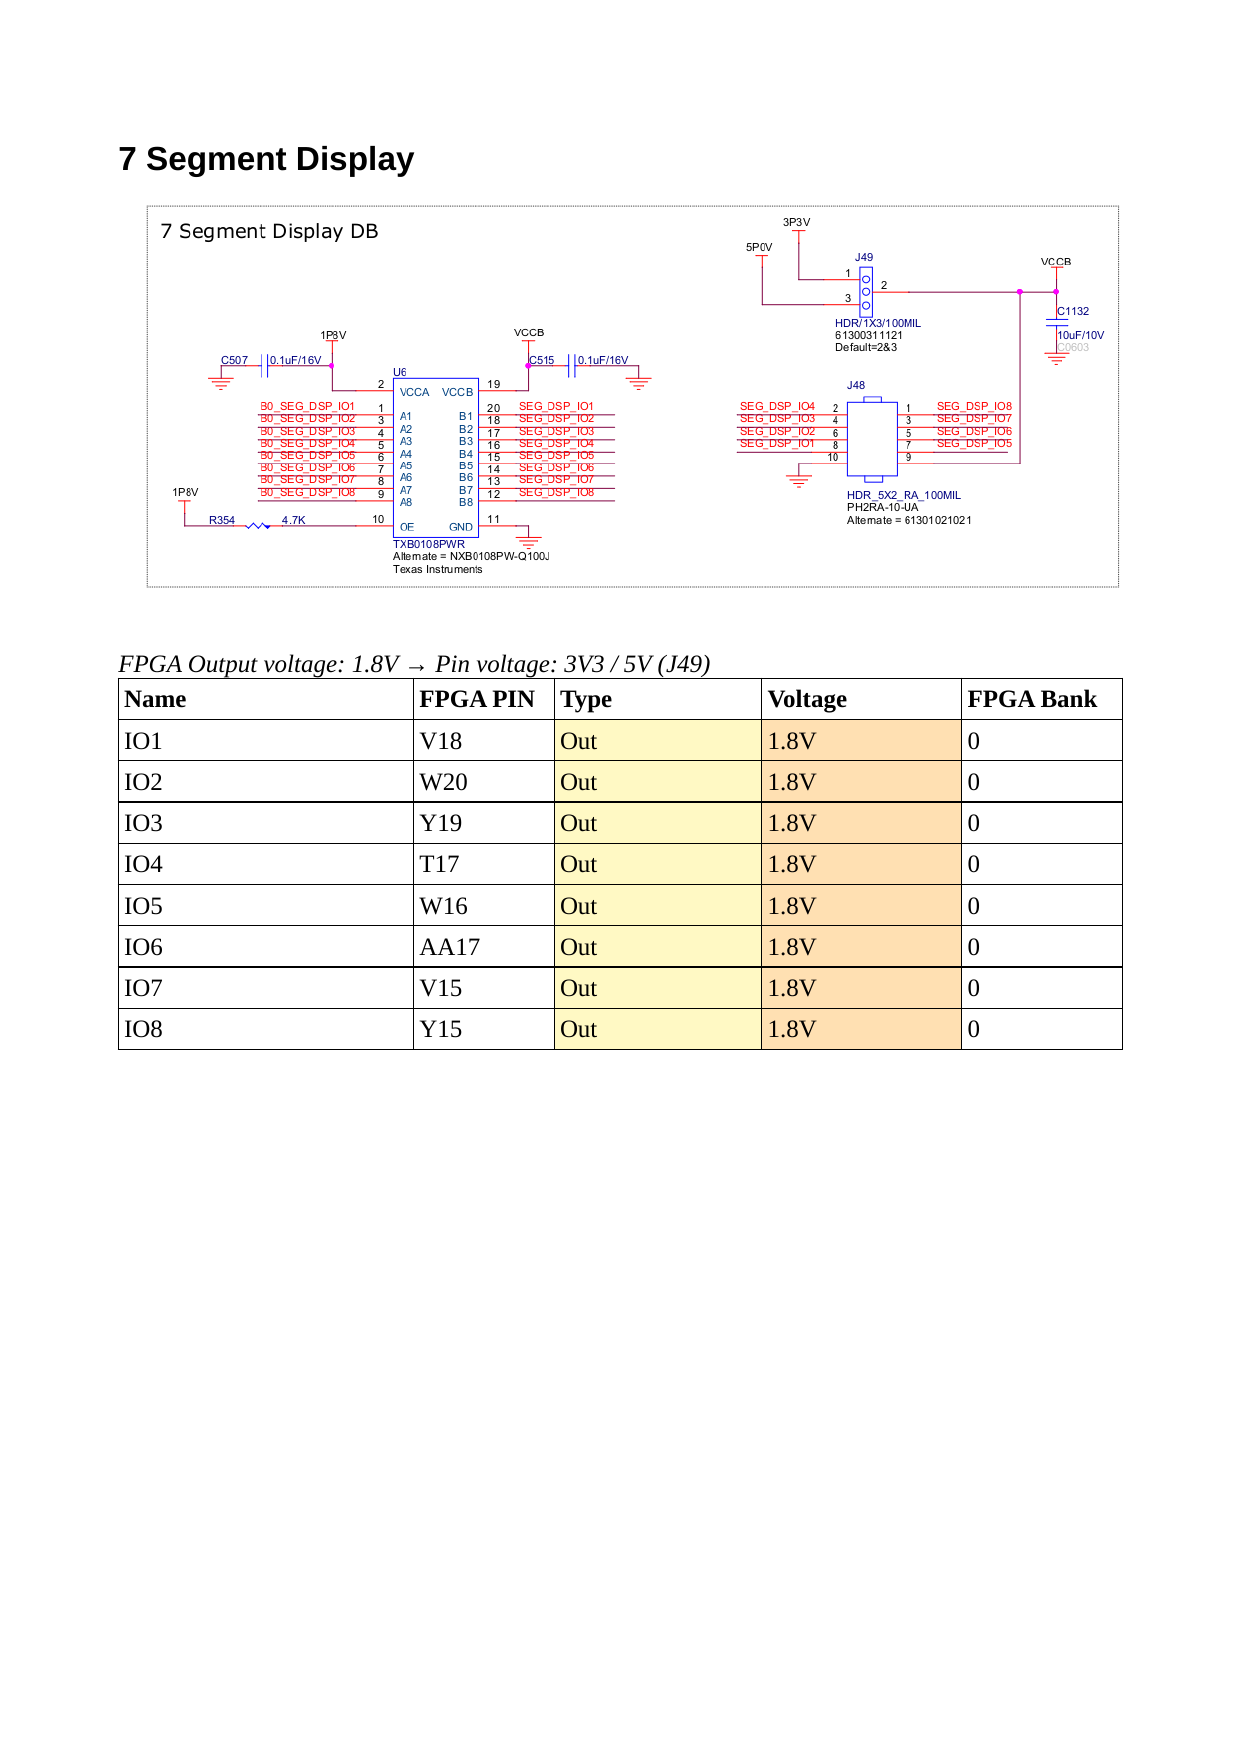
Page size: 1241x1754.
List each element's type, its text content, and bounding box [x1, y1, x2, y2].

table_cell V15 [414, 968, 554, 1008]
table_cell Out [555, 885, 761, 925]
table_cell 0 [962, 844, 1122, 884]
table_cell 1.8V [762, 720, 961, 760]
table_cell IO1 [119, 720, 413, 760]
table_cell W20 [414, 761, 554, 801]
table_cell Out [555, 761, 761, 801]
table_cell Y19 [414, 803, 554, 843]
table_cell 1.8V [762, 844, 961, 884]
table_cell 0 [962, 720, 1122, 760]
table_cell Y15 [414, 1009, 554, 1049]
table_cell 0 [962, 1009, 1122, 1049]
table_cell 0 [962, 968, 1122, 1008]
table_cell Out [555, 1009, 761, 1049]
table_header Name [119, 679, 413, 719]
table_cell 0 [962, 803, 1122, 843]
table_cell 0 [962, 885, 1122, 925]
table_cell 0 [962, 926, 1122, 966]
subtitle 7 Segment Display [118, 139, 1122, 177]
table_cell IO3 [119, 803, 413, 843]
table_cell Out [555, 720, 761, 760]
table_cell V18 [414, 720, 554, 760]
table_cell IO2 [119, 761, 413, 801]
table_cell IO8 [119, 1009, 413, 1049]
picture [118, 198, 1123, 597]
table_cell 1.8V [762, 968, 961, 1008]
table_cell 1.8V [762, 926, 961, 966]
table_cell Out [555, 968, 761, 1008]
table_cell IO6 [119, 926, 413, 966]
table_cell IO4 [119, 844, 413, 884]
table_cell 1.8V [762, 1009, 961, 1049]
table_cell 1.8V [762, 885, 961, 925]
table_cell 0 [962, 761, 1122, 801]
table_header Voltage [762, 679, 961, 719]
table_cell Out [555, 844, 761, 884]
table_cell IO7 [119, 968, 413, 1008]
table_cell W16 [414, 885, 554, 925]
table_header Type [555, 679, 761, 719]
table_cell Out [555, 803, 761, 843]
table_header FPGA Bank [962, 679, 1122, 719]
table_cell AA17 [414, 926, 554, 966]
table_cell IO5 [119, 885, 413, 925]
table_cell 1.8V [762, 761, 961, 801]
table_cell T17 [414, 844, 554, 884]
text FPGA Output voltage: 1.8V → Pin voltage: 3V3 / 5V (J49) [118, 649, 1122, 678]
table_cell 1.8V [762, 803, 961, 843]
table_cell Out [555, 926, 761, 966]
table_header FPGA PIN [414, 679, 554, 719]
